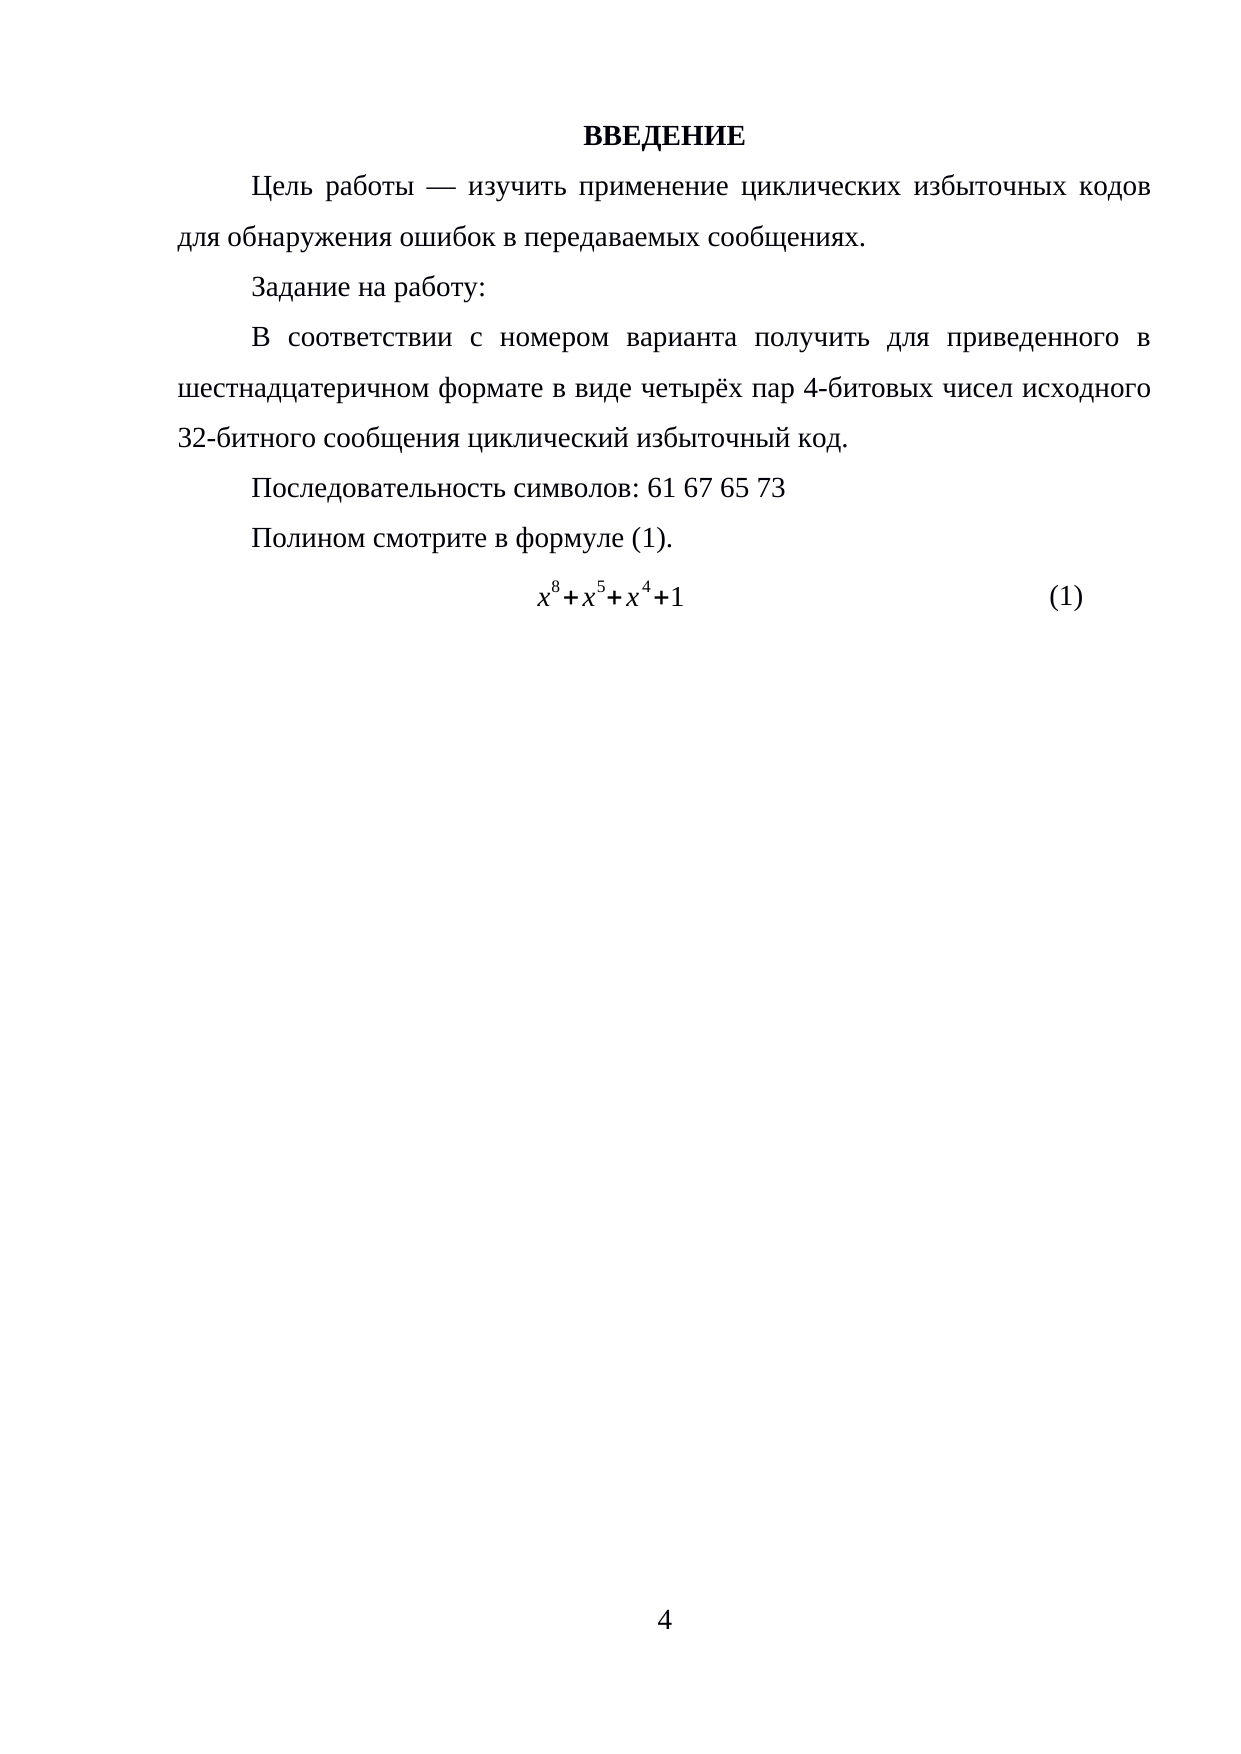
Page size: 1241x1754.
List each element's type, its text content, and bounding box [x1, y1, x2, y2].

text Полином смотрите в формуле (1). [177, 521, 1152, 554]
text В соответствии с номером варианта получить для приведенного в шестнадцатеричном формате в виде четырёх пар 4-битовых чисел исходного 32-битного сообщения циклический избыточный код. [177, 319, 1152, 453]
text Цель работы — изучить применение циклических избыточных кодов для обнаружения ошибок в передаваемых сообщениях. [177, 168, 1152, 252]
table_header (1) [1043, 571, 1152, 619]
text Последовательность символов: 61 67 65 73 [177, 470, 1152, 504]
text Задание на работу: [177, 269, 1152, 303]
subtitle ВВЕДЕНИЕ [177, 118, 1152, 152]
table_header [177, 571, 1043, 619]
